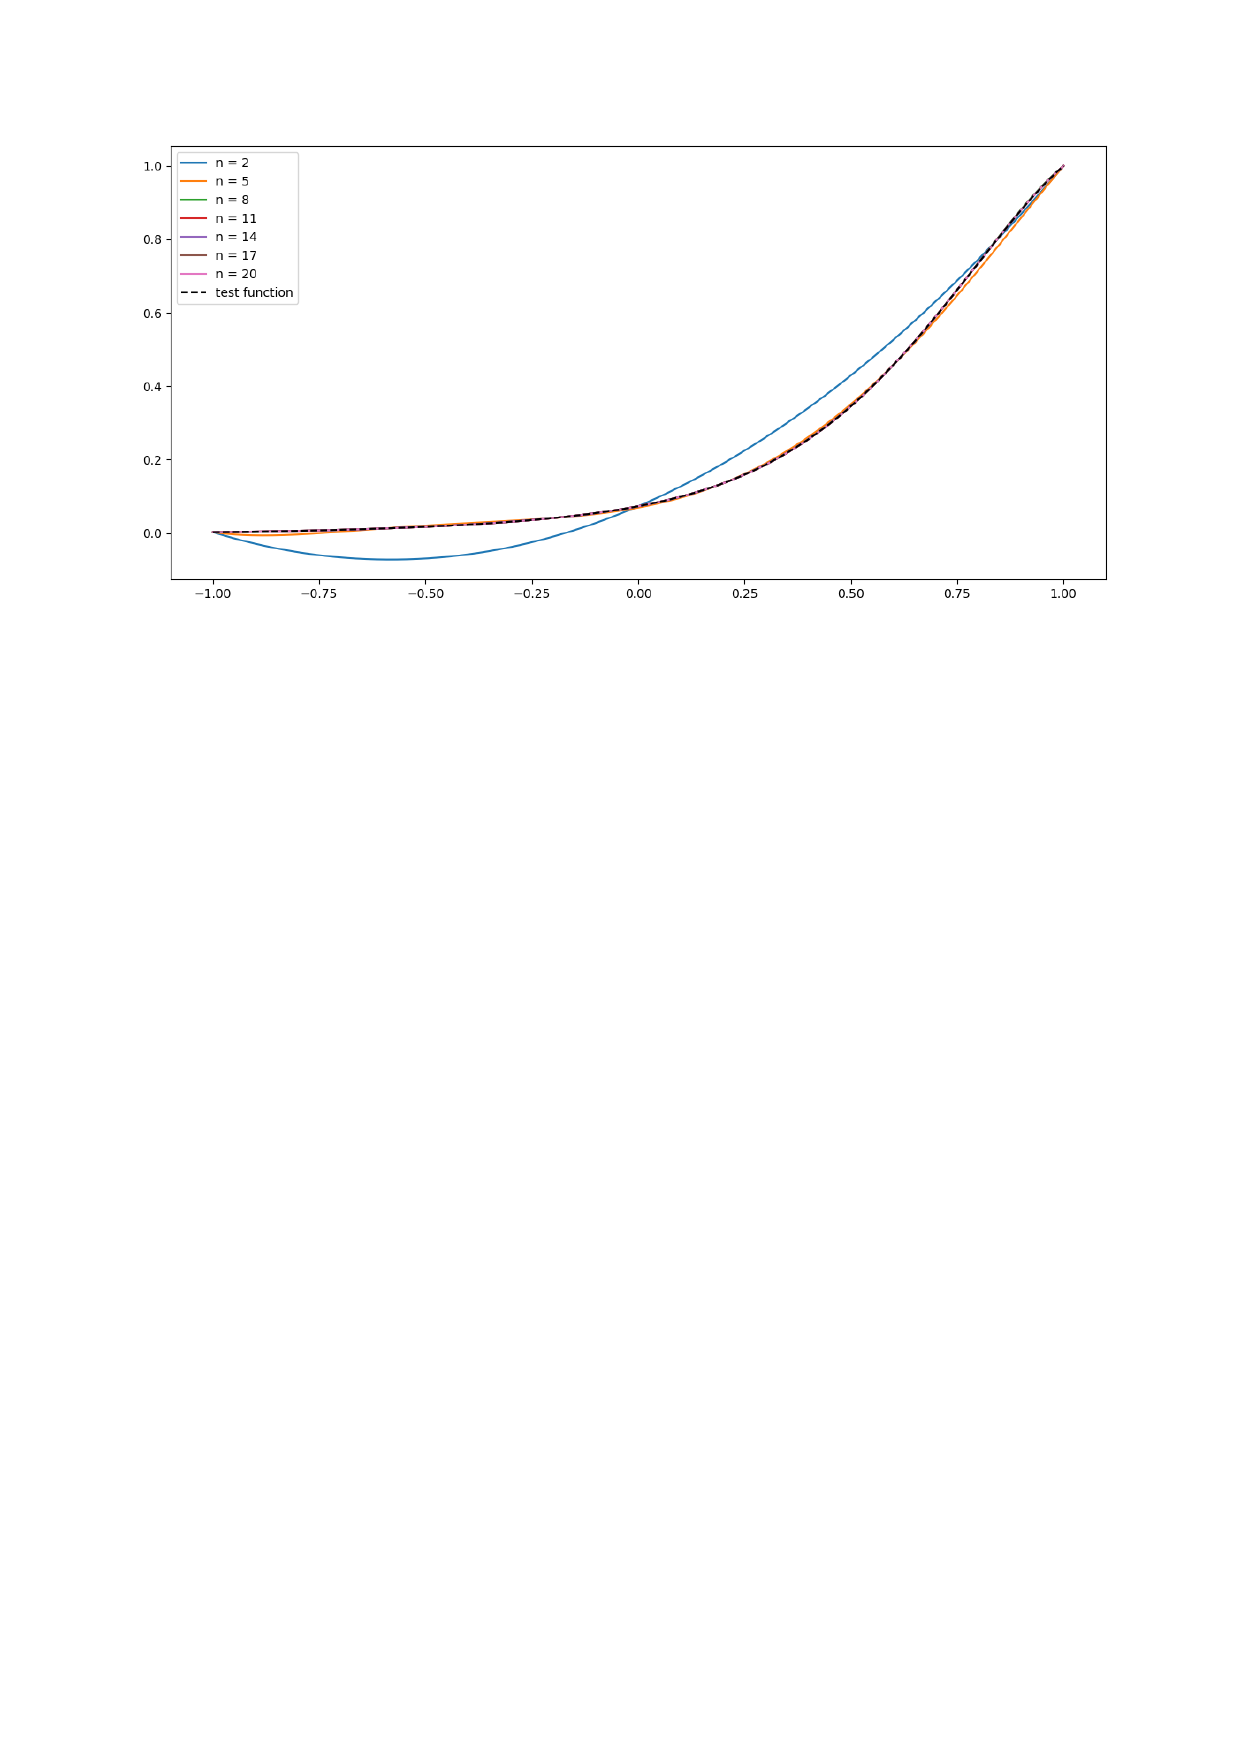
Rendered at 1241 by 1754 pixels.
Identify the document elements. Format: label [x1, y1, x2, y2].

picture [118, 118, 1123, 616]
